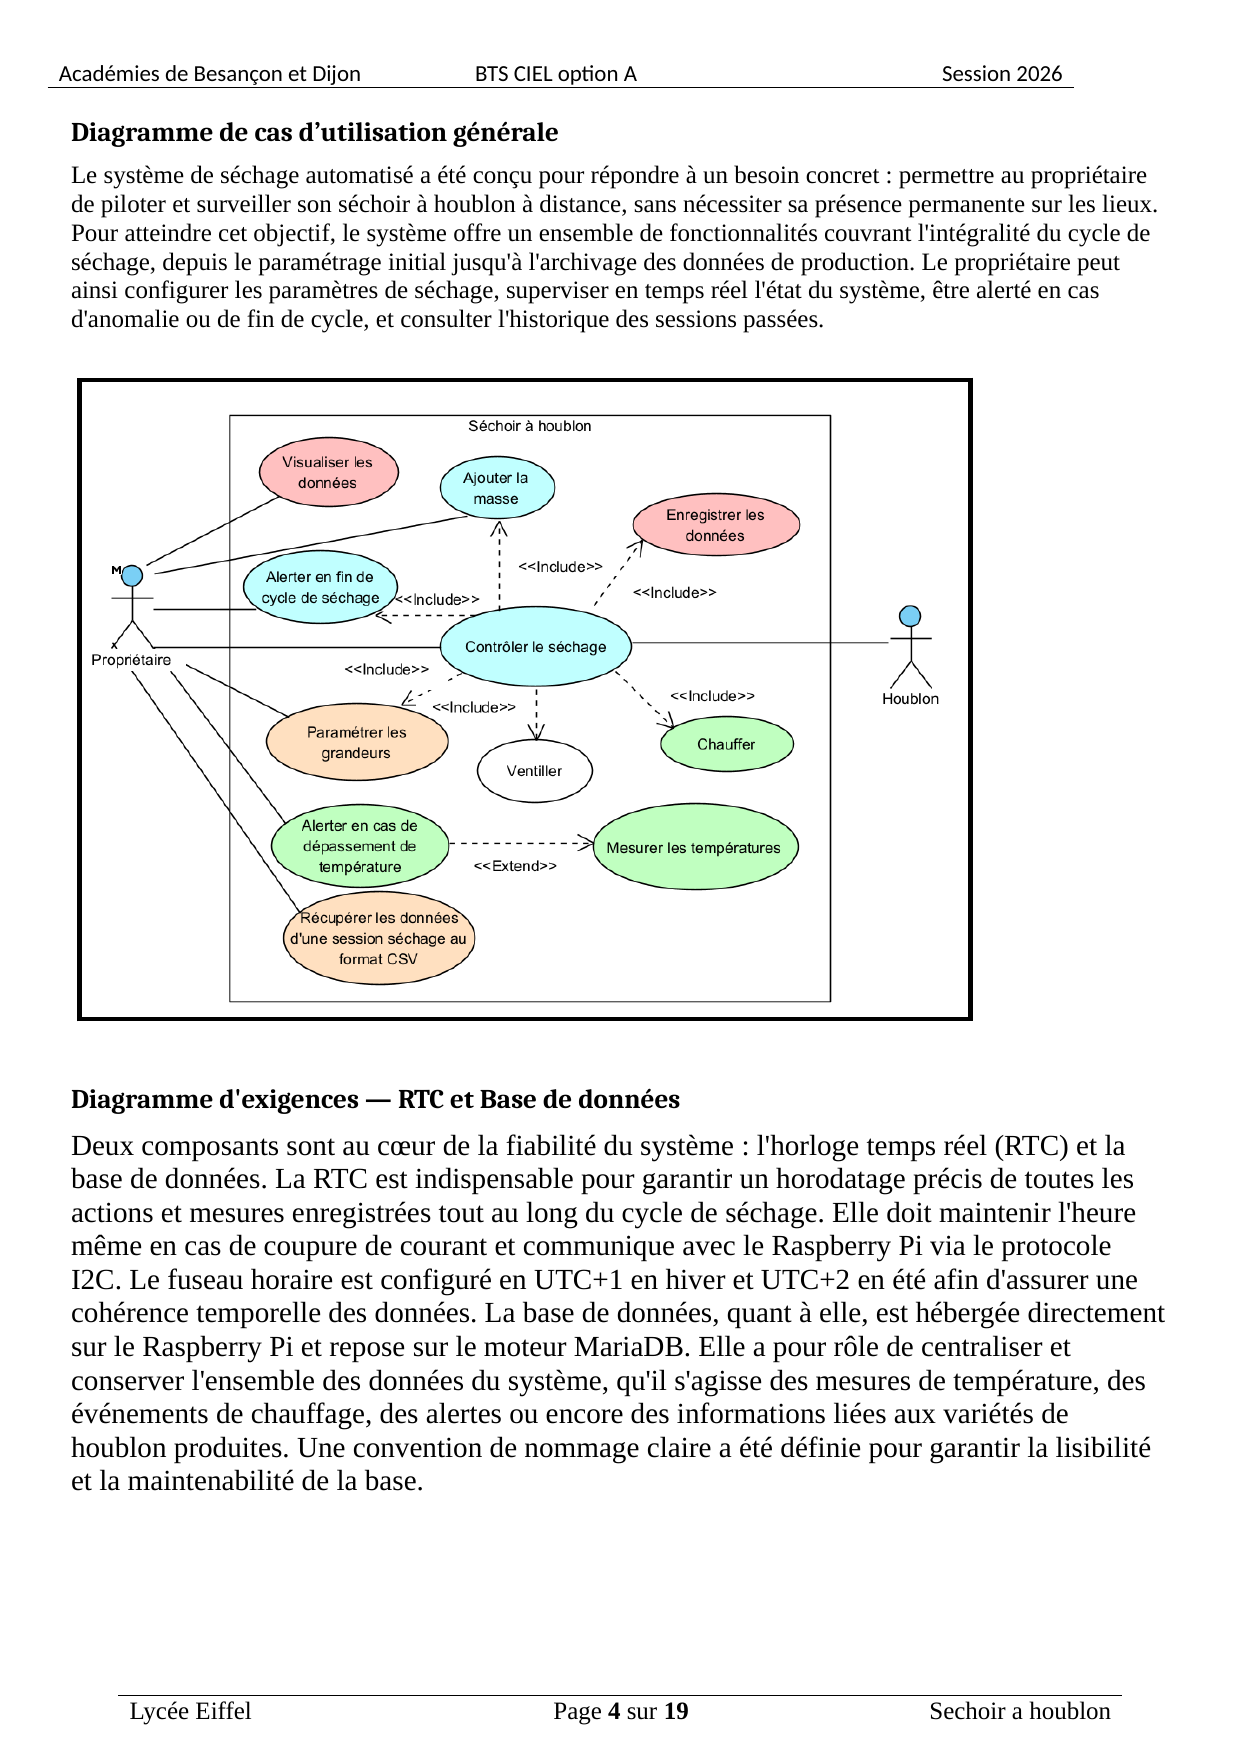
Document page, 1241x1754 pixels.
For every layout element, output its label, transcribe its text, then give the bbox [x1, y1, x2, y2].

subtitle Diagramme de cas d’utilisation générale [71, 117, 1169, 148]
subtitle Diagramme d'exigences — RTC et Base de données [71, 1084, 1169, 1115]
text Le système de séchage automatisé a été conçu pour répondre à un besoin concret : permettre au propriétaire de piloter et surveiller son séchoir à houblon à distance, sans nécessiter sa présence permanente sur les lieux. Pour atteindre cet objectif, le système offre un ensemble de fonctionnalités couvrant l'intégralité du cycle de séchage, depuis le paramétrage initial jusqu'à l'archivage des données de production. Le propriétaire peut ainsi configurer les paramètres de séchage, superviser en temps réel l'état du système, être alerté en cas d'anomalie ou de fin de cycle, et consulter l'historique des sessions passées. [71, 161, 1169, 333]
text Deux composants sont au cœur de la fiabilité du système : l'horloge temps réel (RTC) et la base de données. La RTC est indispensable pour garantir un horodatage précis de toutes les actions et mesures enregistrées tout au long du cycle de séchage. Elle doit maintenir l'heure même en cas de coupure de courant et communique avec le Raspberry Pi via le protocole I2C. Le fuseau horaire est configuré en UTC+1 en hiver et UTC+2 en été afin d'assurer une cohérence temporelle des données. La base de données, quant à elle, est hébergée directement sur le Raspberry Pi et repose sur le moteur MariaDB. Elle a pour rôle de centraliser et conserver l'ensemble des données du système, qu'il s'agisse des mesures de température, des événements de chauffage, des alertes ou encore des informations liées aux variétés de houblon produites. Une convention de nommage claire a été définie pour garantir la lisibilité et la maintenabilité de la base. [71, 1128, 1169, 1497]
picture [84, 385, 965, 1014]
